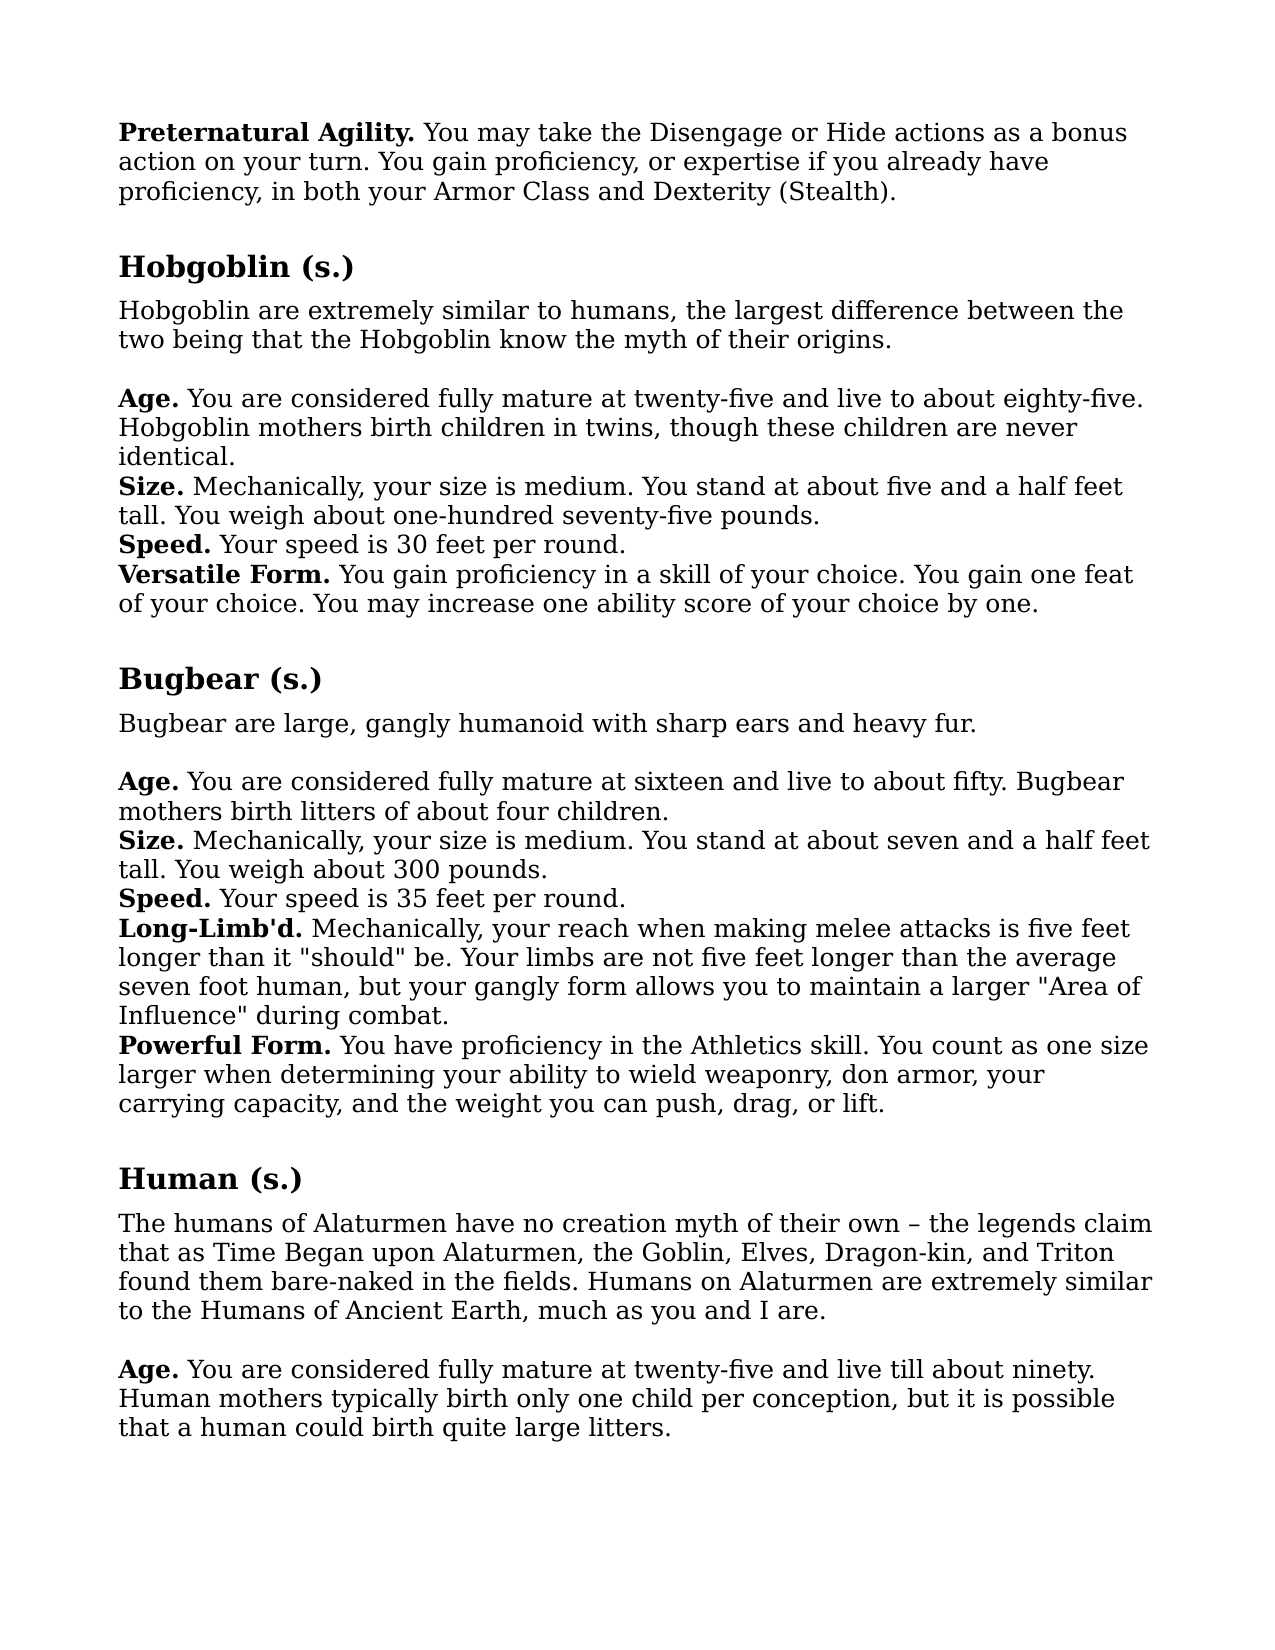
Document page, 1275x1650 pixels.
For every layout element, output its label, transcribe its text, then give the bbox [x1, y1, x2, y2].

text Long-Limb'd. Mechanically, your reach when making melee attacks is five feet longer than it "should" be. Your limbs are not five feet longer than the average seven foot human, but your gangly form allows you to maintain a larger "Area of Influence" during combat. [118, 914, 1157, 1031]
subtitle Hobgoblin (s.) [118, 249, 1157, 284]
text Speed. Your speed is 35 feet per round. [118, 884, 1157, 914]
subtitle Human (s.) [118, 1162, 1157, 1197]
text Bugbear are large, gangly humanoid with sharp ears and heavy fur. [118, 709, 1157, 738]
text The humans of Alaturmen have no creation myth of their own – the legends claim that as Time Began upon Alaturmen, the Goblin, Elves, Dragon-kin, and Triton found them bare-naked in the fields. Humans on Alaturmen are extremely similar to the Humans of Ancient Earth, much as you and I are. [118, 1209, 1157, 1326]
text Powerful Form. You have proficiency in the Athletics skill. You count as one size larger when determining your ability to wield weaponry, don armor, your carrying capacity, and the weight you can push, drag, or lift. [118, 1031, 1157, 1118]
text Speed. Your speed is 30 feet per round. [118, 530, 1157, 560]
text Age. You are considered fully mature at twenty-five and live to about eighty-five. Hobgoblin mothers birth children in twins, though these children are never identical. [118, 384, 1157, 472]
text Preternatural Agility. You may take the Disengage or Hide actions as a bonus action on your turn. You gain proficiency, or expertise if you already have proficiency, in both your Armor Class and Dexterity (Stealth). [118, 118, 1157, 206]
text Age. You are considered fully mature at sixteen and live to about fifty. Bugbear mothers birth litters of about four children. [118, 767, 1157, 826]
text Hobgoblin are extremely similar to humans, the largest difference between the two being that the Hobgoblin know the myth of their origins. [118, 297, 1157, 355]
text Size. Mechanically, your size is medium. You stand at about five and a half feet tall. You weigh about one-hundred seventy-five pounds. [118, 472, 1157, 530]
subtitle Bugbear (s.) [118, 662, 1157, 696]
text Versatile Form. You gain proficiency in a skill of your choice. You gain one feat of your choice. You may increase one ability score of your choice by one. [118, 560, 1157, 618]
text Size. Mechanically, your size is medium. You stand at about seven and a half feet tall. You weigh about 300 pounds. [118, 826, 1157, 884]
text Age. You are considered fully mature at twenty-five and live till about ninety. Human mothers typically birth only one child per conception, but it is possible that a human could birth quite large litters. [118, 1355, 1157, 1443]
